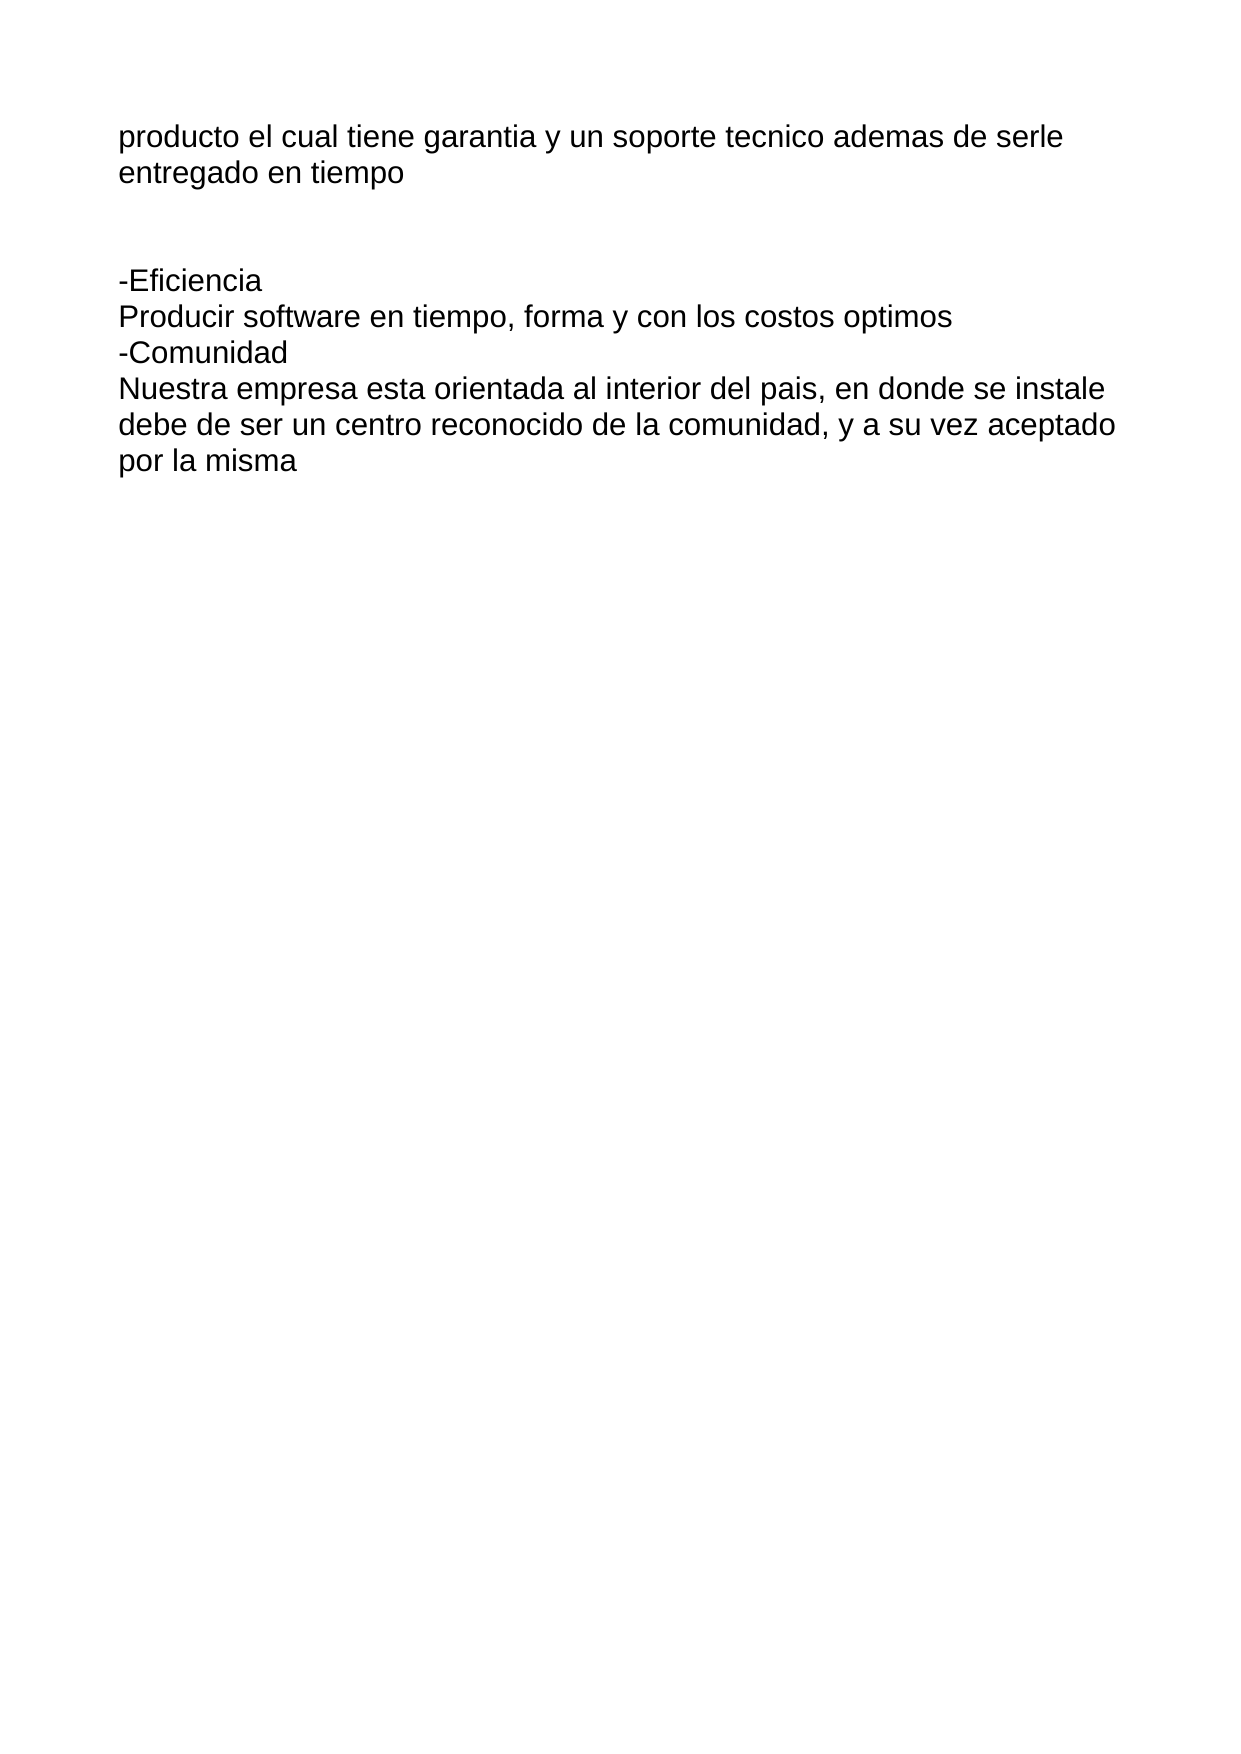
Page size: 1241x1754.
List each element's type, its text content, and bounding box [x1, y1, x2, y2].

text -Eficiencia [118, 262, 1122, 298]
text Nuestra empresa esta orientada al interior del pais, en donde se instale debe de ser un centro reconocido de la comunidad, y a su vez aceptado por la misma [118, 370, 1122, 477]
text Producir software en tiempo, forma y con los costos optimos [118, 298, 1122, 334]
text producto el cual tiene garantia y un soporte tecnico ademas de serle entregado en tiempo [118, 118, 1122, 190]
text -Comunidad [118, 334, 1122, 370]
